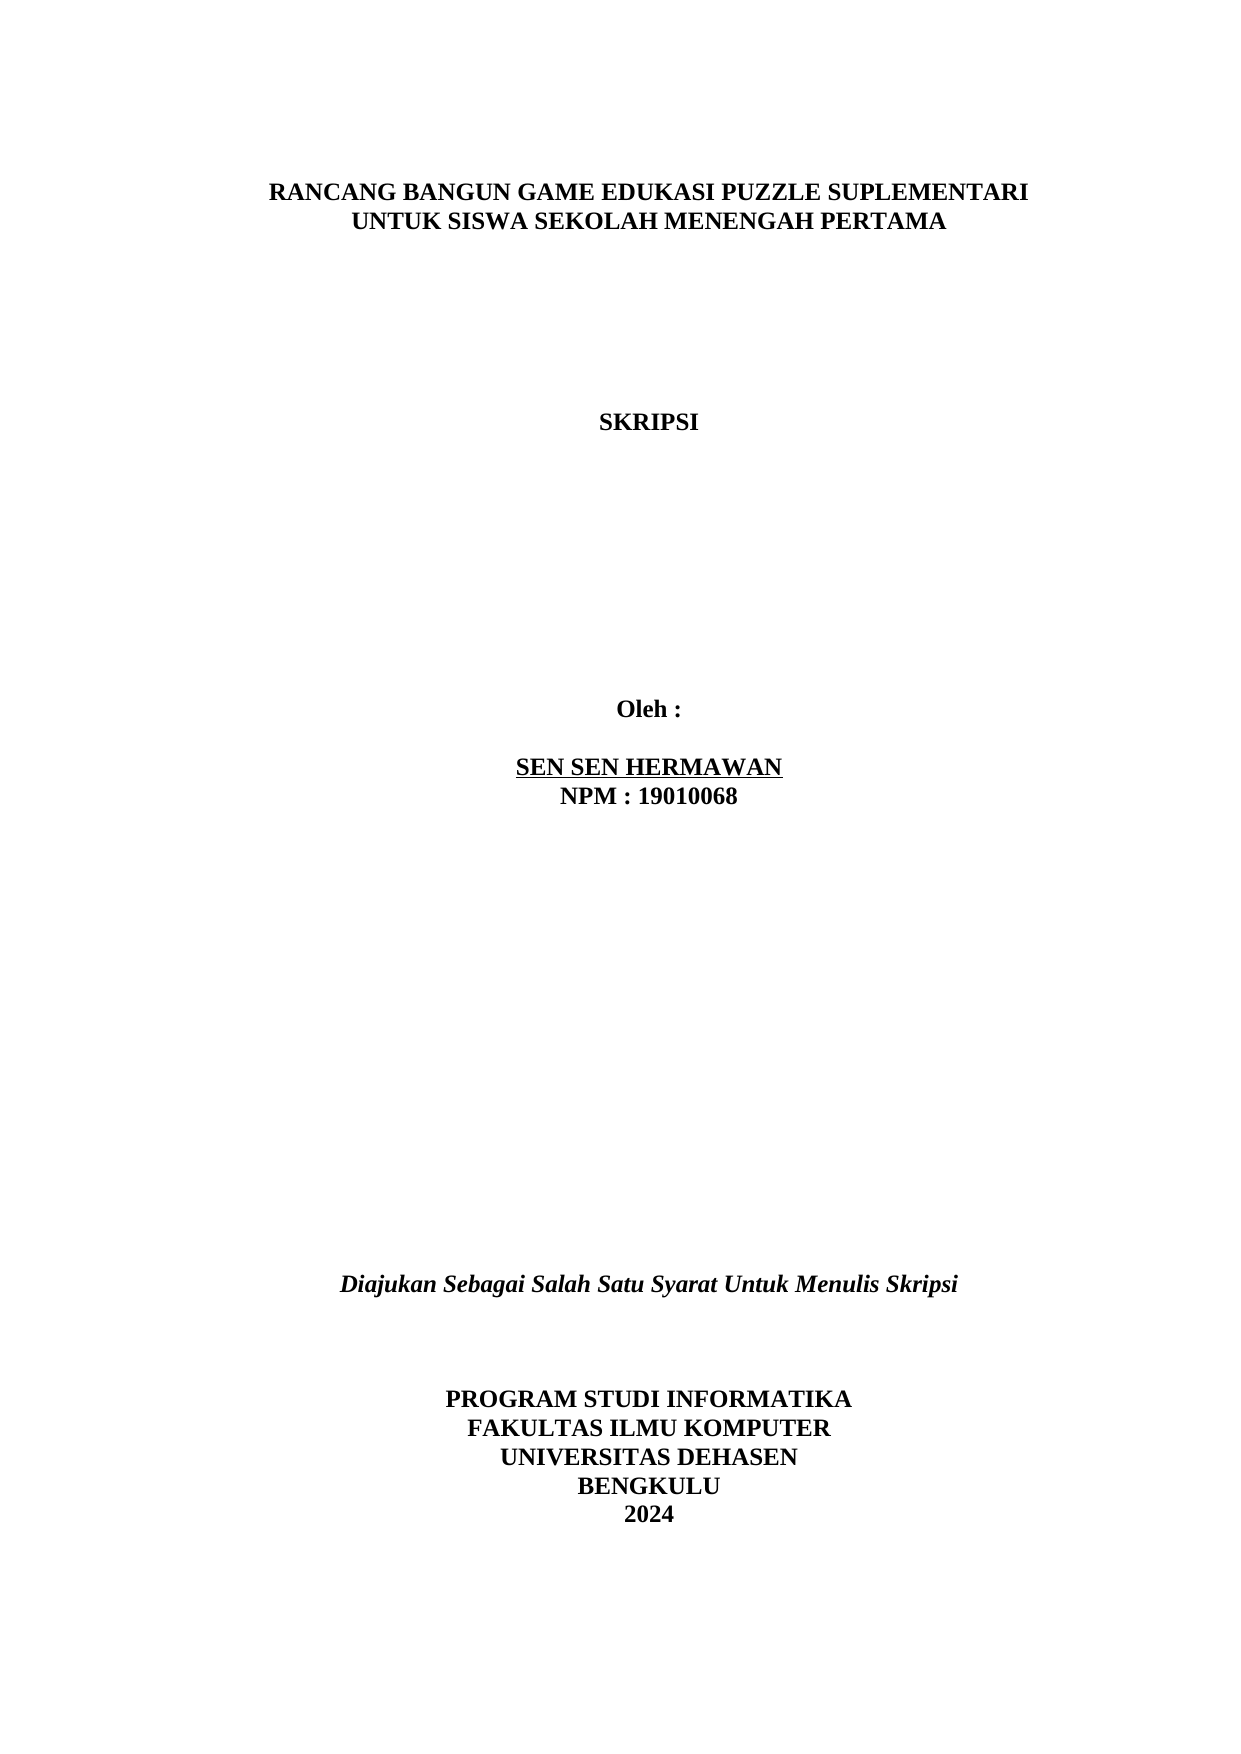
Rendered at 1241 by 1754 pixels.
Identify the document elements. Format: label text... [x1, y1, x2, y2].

text BENGKULU [236, 1471, 1062, 1499]
text 2024 [236, 1499, 1062, 1528]
text Diajukan Sebagai Salah Satu Syarat Untuk Menulis Skripsi [236, 1269, 1062, 1298]
text PROGRAM STUDI INFORMATIKA [236, 1384, 1062, 1413]
text NPM : 19010068 [236, 781, 1062, 809]
text FAKULTAS ILMU KOMPUTER [236, 1413, 1062, 1442]
text UNIVERSITAS DEHASEN [236, 1442, 1062, 1471]
text Oleh : [236, 694, 1062, 723]
text SEN SEN HERMAWAN [236, 752, 1062, 781]
text RANCANG BANGUN GAME EDUKASI PUZZLE SUPLEMENTARI UNTUK SISWA SEKOLAH MENENGAH PERTAMA [236, 177, 1062, 234]
text SKRIPSI [236, 407, 1062, 436]
